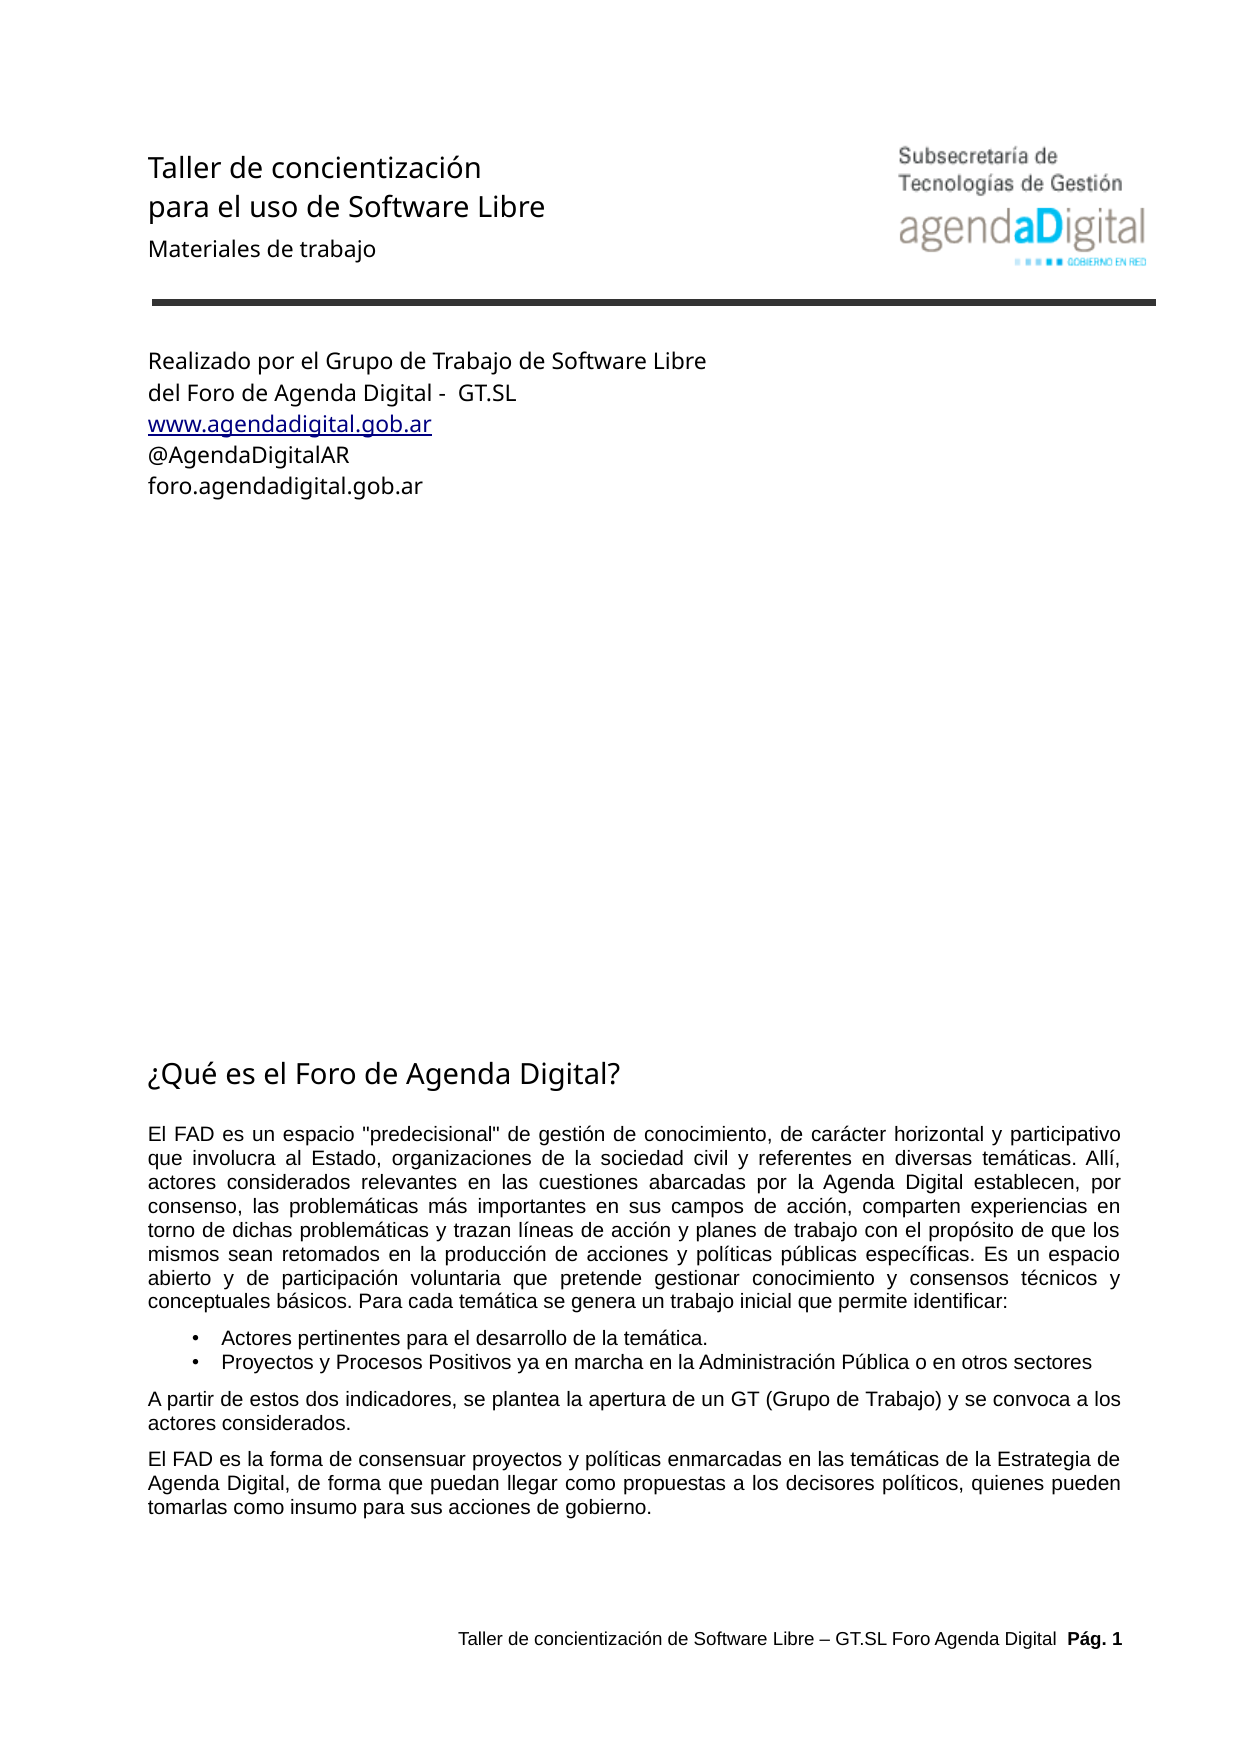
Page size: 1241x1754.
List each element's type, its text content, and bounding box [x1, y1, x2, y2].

text A partir de estos dos indicadores, se plantea la apertura de un GT (Grupo de Trabajo) y se convoca a los actores considerados. [148, 1386, 1122, 1434]
text Materiales de trabajo [148, 226, 894, 266]
text Taller de concientización [148, 147, 894, 187]
list Actores pertinentes para el desarrollo de la temática. [192, 1326, 1122, 1350]
picture [894, 143, 1151, 268]
text www.agendadigital.gob.ar [148, 408, 1122, 439]
text El FAD es un espacio "predecisional" de gestión de conocimiento, de carácter horizontal y participativo que involucra al Estado, organizaciones de la sociedad civil y referentes en diversas temáticas. Allí, actores considerados relevantes en las cuestiones abarcadas por la Agenda Digital establecen, por consenso, las problemáticas más importantes en sus campos de acción, comparten experiencias en torno de dichas problemáticas y trazan líneas de acción y planes de trabajo con el propósito de que los mismos sean retomados en la producción de acciones y políticas públicas específicas. Es un espacio abierto y de participación voluntaria que pretende gestionar conocimiento y consensos técnicos y conceptuales básicos. Para cada temática se genera un trabajo inicial que permite identificar: [148, 1122, 1122, 1313]
text del Foro de Agenda Digital - GT.SL [148, 377, 1122, 408]
text @AgendaDigitalAR [148, 439, 1122, 470]
list Proyectos y Procesos Positivos ya en marcha en la Administración Pública o en otros sectores [192, 1350, 1122, 1374]
text para el uso de Software Libre [148, 187, 894, 226]
text foro.agendadigital.gob.ar [148, 470, 1122, 502]
text Realizado por el Grupo de Trabajo de Software Libre [148, 345, 1122, 377]
text ¿Qué es el Foro de Agenda Digital? [148, 1053, 1122, 1093]
text El FAD es la forma de consensuar proyectos y políticas enmarcadas en las temáticas de la Estrategia de Agenda Digital, de forma que puedan llegar como propuestas a los decisores políticos, quienes pueden tomarlas como insumo para sus acciones de gobierno. [148, 1447, 1122, 1519]
